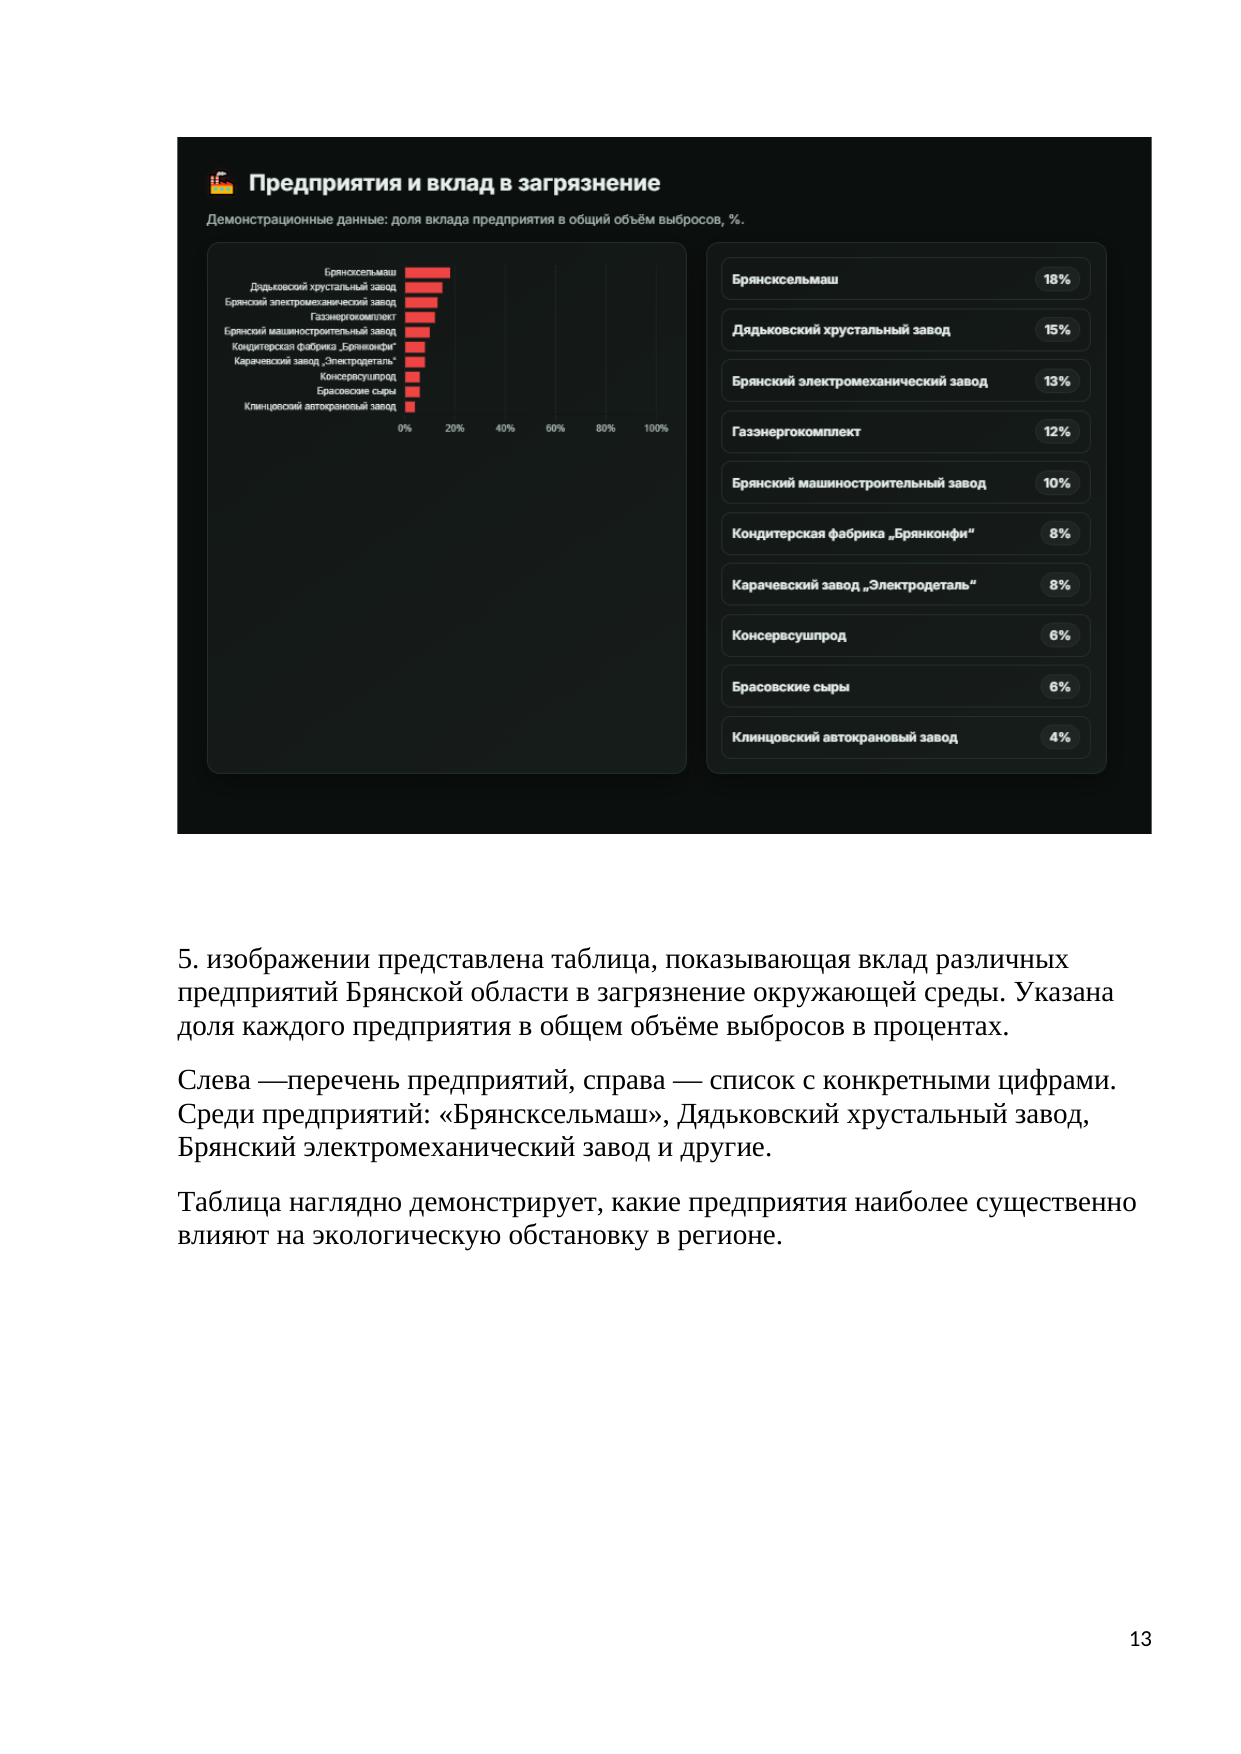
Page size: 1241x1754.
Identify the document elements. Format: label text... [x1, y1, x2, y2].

text Таблица наглядно демонстрирует, какие предприятия наиболее существенно влияют на экологическую обстановку в регионе. [177, 1184, 1152, 1251]
text Слева —перечень предприятий, справа — список с конкретными цифрами. Среди предприятий: «Брянсксельмаш», Дядьковский хрустальный завод, Брянский электромеханический завод и другие. [177, 1062, 1152, 1163]
text 5. изображении представлена таблица, показывающая вклад различных предприятий Брянской области в загрязнение окружающей среды. Указана доля каждого предприятия в общем объёме выбросов в процентах. [177, 941, 1152, 1042]
